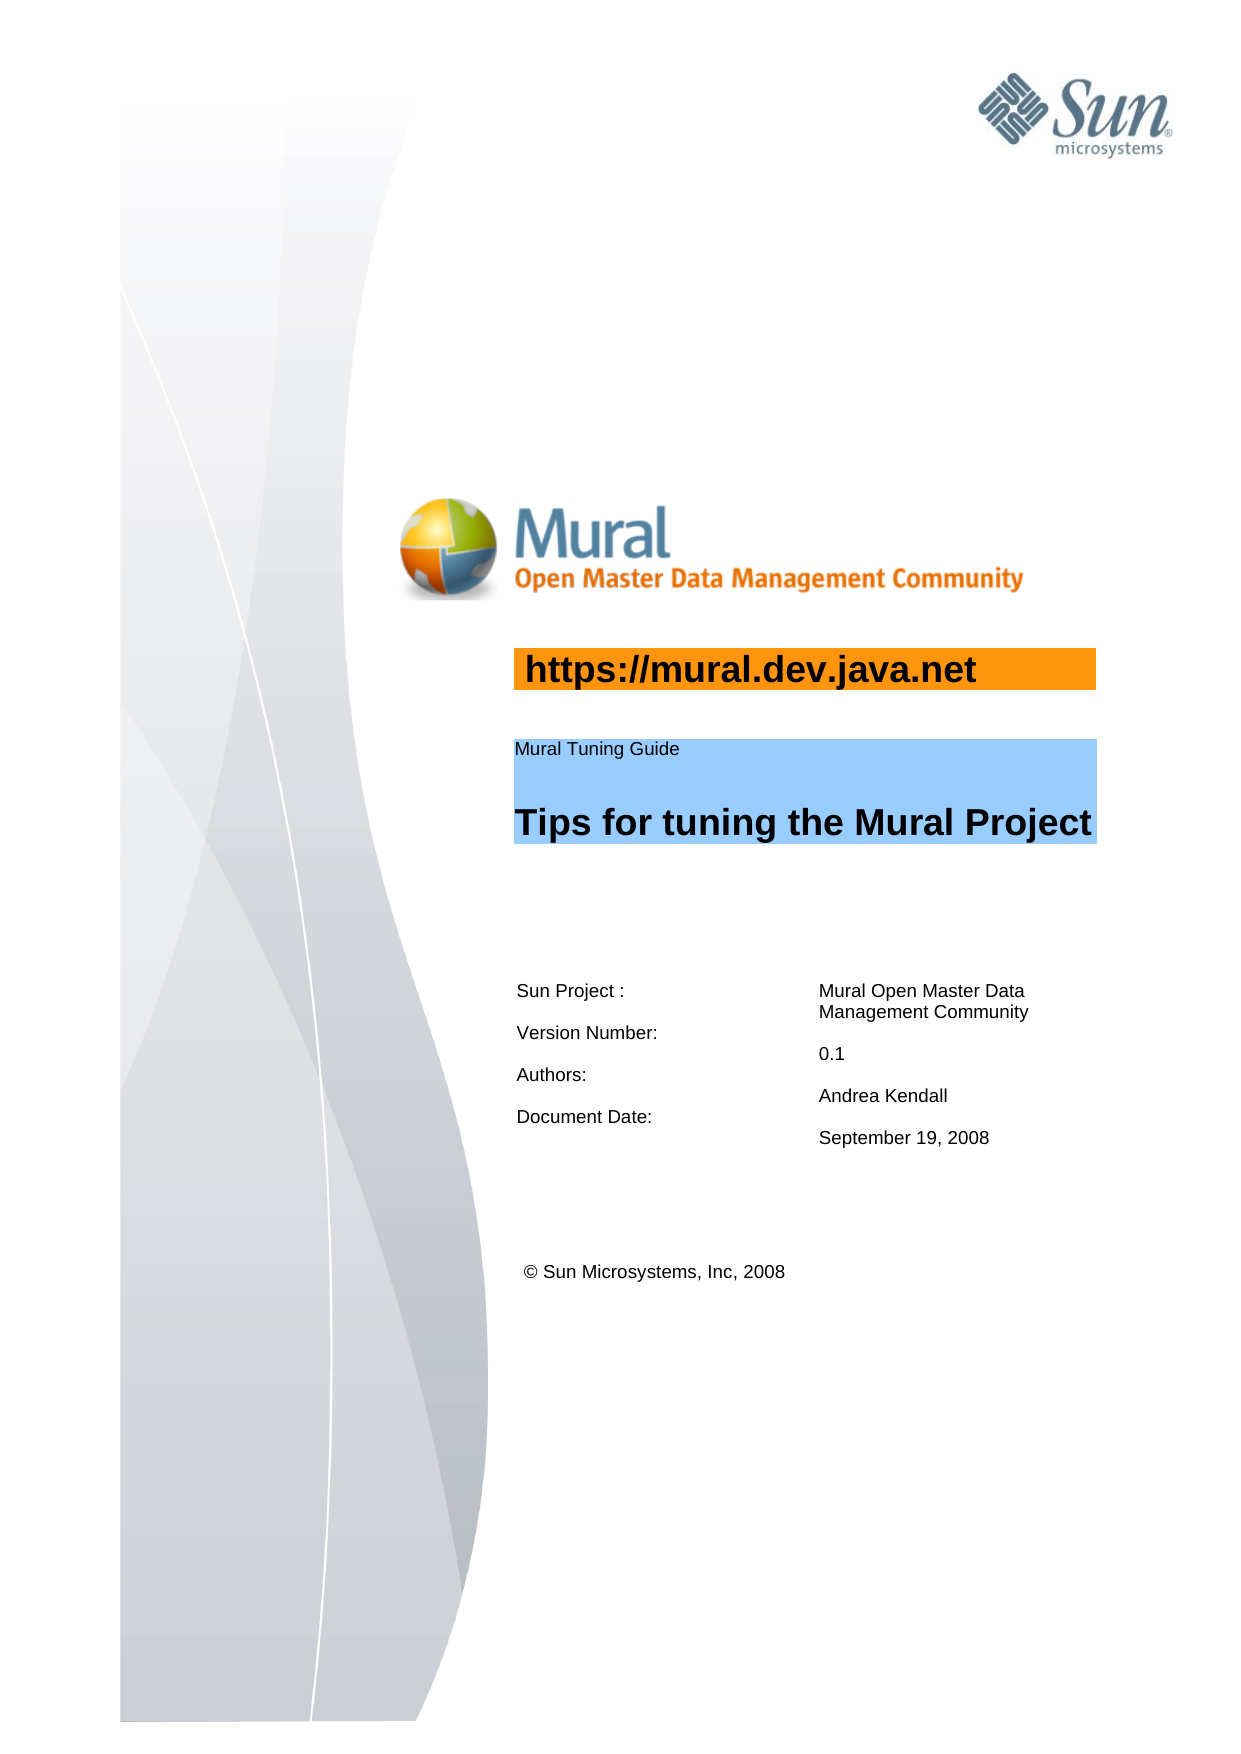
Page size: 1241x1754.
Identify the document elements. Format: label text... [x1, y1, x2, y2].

text Tips for tuning the Mural Project [514, 802, 1097, 844]
picture [118, 88, 1030, 1738]
table_header Sun Project : Version Number: Authors: Document Date: [518, 974, 813, 1154]
text © Sun Microsystems, Inc, 2008 [518, 1261, 1111, 1282]
text https://mural.dev.java.net [514, 648, 1096, 690]
picture [977, 71, 1174, 159]
text Mural Tuning Guide [514, 739, 1097, 760]
table_header Mural Open Master Data Management Community 0.1 Andrea Kendall September 19, 2008 [813, 974, 1110, 1154]
